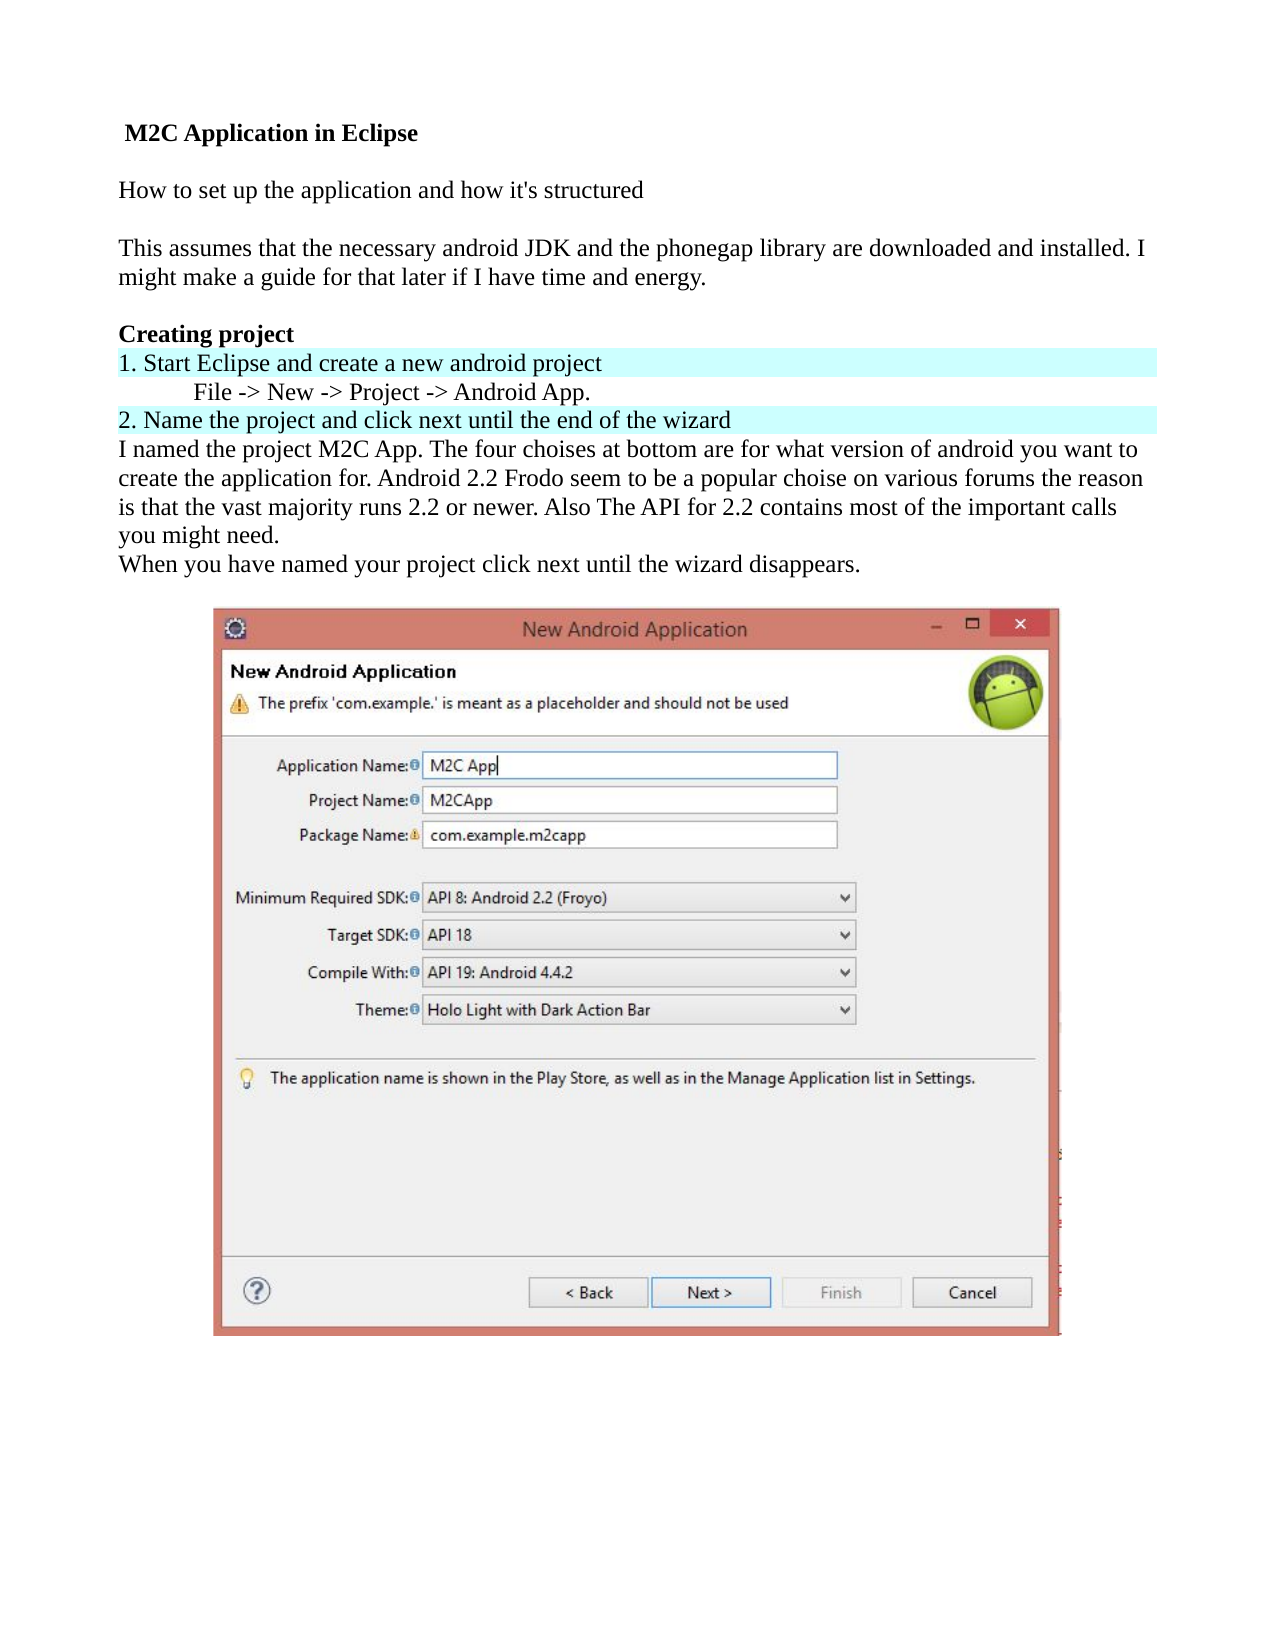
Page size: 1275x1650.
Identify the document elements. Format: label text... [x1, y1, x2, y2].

text 1. Start Eclipse and create a new android project [118, 348, 1157, 377]
text This assumes that the necessary android JDK and the phonegap library are downloaded and installed. I might make a guide for that later if I have time and energy. [118, 233, 1157, 291]
text 2. Name the project and click next until the end of the wizard [118, 406, 1157, 434]
text How to set up the application and how it's structured [118, 176, 1157, 204]
text When you have named your project click next until the wizard disappears. [118, 549, 1157, 578]
text M2C Application in Eclipse [118, 118, 1157, 147]
text File -> New -> Project -> Android App. [118, 377, 1157, 406]
text I named the project M2C App. The four choises at bottom are for what version of android you want to create the application for. Android 2.2 Frodo seem to be a popular choise on various forums the reason is that the vast majority runs 2.2 or newer. Also The API for 2.2 contains most of the important calls you might need. [118, 434, 1157, 549]
picture [213, 606, 1062, 1336]
text Creating project [118, 319, 1157, 348]
